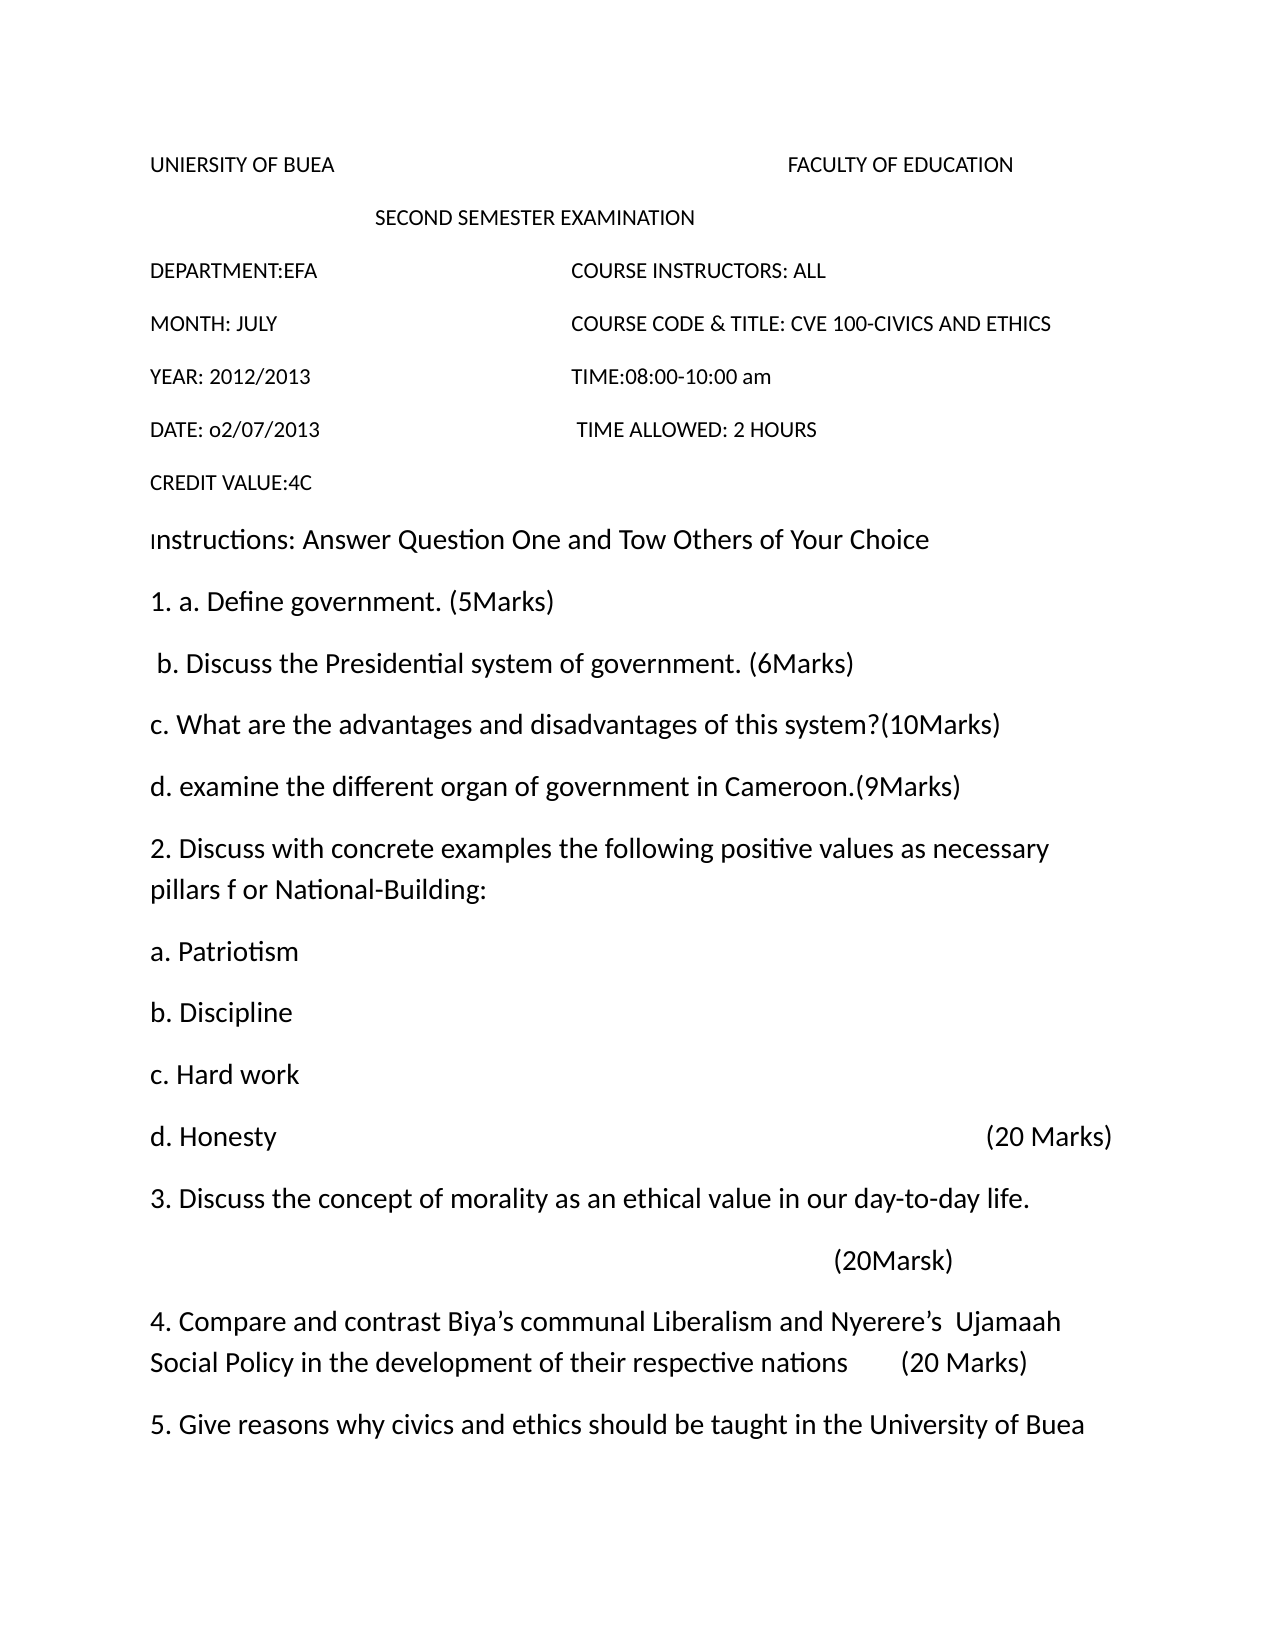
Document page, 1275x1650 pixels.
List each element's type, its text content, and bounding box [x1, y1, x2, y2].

text DEPARTMENT:EFA COURSE INSTRUCTORS: ALL [150, 256, 1125, 284]
text d. Honesty (20 Marks) [150, 1118, 1125, 1154]
text Instructions: Answer Question One and Tow Others of Your Choice [150, 521, 1125, 557]
text UNIERSITY OF BUEA FACULTY OF EDUCATION [150, 150, 1125, 178]
text 4. Compare and contrast Biya’s communal Liberalism and Nyerere’s Ujamaah Social Policy in the development of their respective nations (20 Marks) [150, 1303, 1125, 1380]
text YEAR: 2012/2013 TIME:08:00-10:00 am [150, 362, 1125, 390]
text a. Patriotism [150, 933, 1125, 968]
text c. What are the advantages and disadvantages of this system?(10Marks) [150, 706, 1125, 742]
text SECOND SEMESTER EXAMINATION [150, 203, 1125, 231]
text 3. Discuss the concept of morality as an ethical value in our day-to-day life. [150, 1180, 1125, 1215]
text DATE: o2/07/2013 TIME ALLOWED: 2 HOURS [150, 415, 1125, 443]
text CREDIT VALUE:4C [150, 468, 1125, 496]
text 1. a. Define government. (5Marks) [150, 583, 1125, 618]
text b. Discuss the Presidential system of government. (6Marks) [150, 645, 1125, 680]
text d. examine the different organ of government in Cameroon.(9Marks) [150, 768, 1125, 804]
text c. Hard work [150, 1056, 1125, 1092]
text 2. Discuss with concrete examples the following positive values as necessary pillars f or National-Building: [150, 830, 1125, 907]
text MONTH: JULY COURSE CODE & TITLE: CVE 100-CIVICS AND ETHICS [150, 309, 1125, 337]
text 5. Give reasons why civics and ethics should be taught in the University of Buea [150, 1406, 1125, 1442]
text b. Discipline [150, 994, 1125, 1030]
text (20Marsk) [150, 1242, 1125, 1277]
